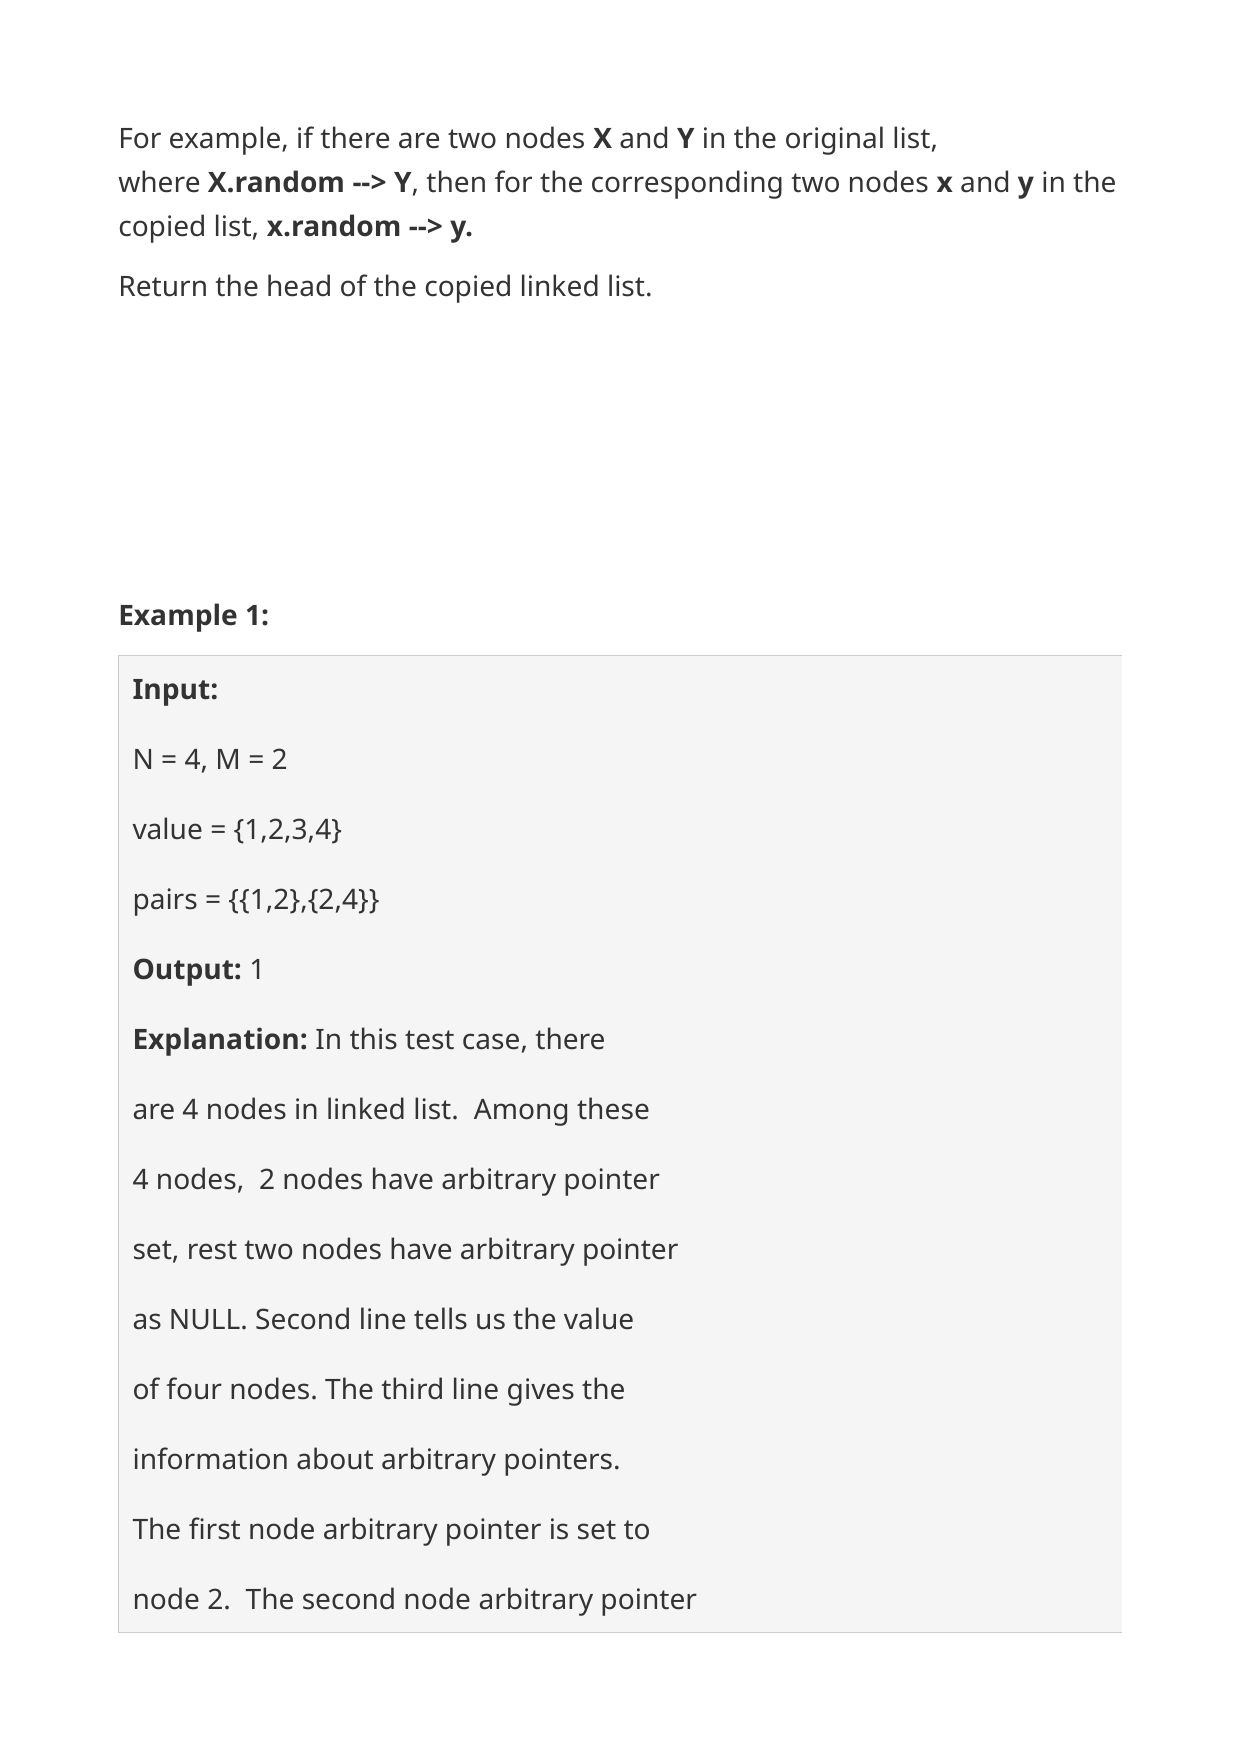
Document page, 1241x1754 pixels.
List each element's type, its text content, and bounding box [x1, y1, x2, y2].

text Input: [119, 656, 1122, 708]
text N = 4, M = 2 [119, 725, 1122, 778]
text Output: 1 [119, 935, 1122, 988]
text 4 nodes, 2 nodes have arbitrary pointer [119, 1145, 1122, 1198]
text information about arbitrary pointers. [119, 1425, 1122, 1478]
text are 4 nodes in linked list. Among these [119, 1075, 1122, 1128]
text The first node arbitrary pointer is set to [119, 1495, 1122, 1548]
text value = {1,2,3,4} [119, 795, 1122, 848]
text For example, if there are two nodes X and Y in the original list, where X.random --> Y, then for the corresponding two nodes x and y in the copied list, x.random --> y. [118, 118, 1122, 244]
text as NULL. Second line tells us the value [119, 1285, 1122, 1338]
text Return the head of the copied linked list. [118, 266, 1122, 304]
text of four nodes. The third line gives the [119, 1355, 1122, 1408]
text node 2. The second node arbitrary pointer [119, 1565, 1122, 1632]
text Explanation: In this test case, there [119, 1005, 1122, 1058]
text set, rest two nodes have arbitrary pointer [119, 1215, 1122, 1268]
text Example 1: [118, 596, 1122, 634]
text pairs = {{1,2},{2,4}} [119, 865, 1122, 918]
